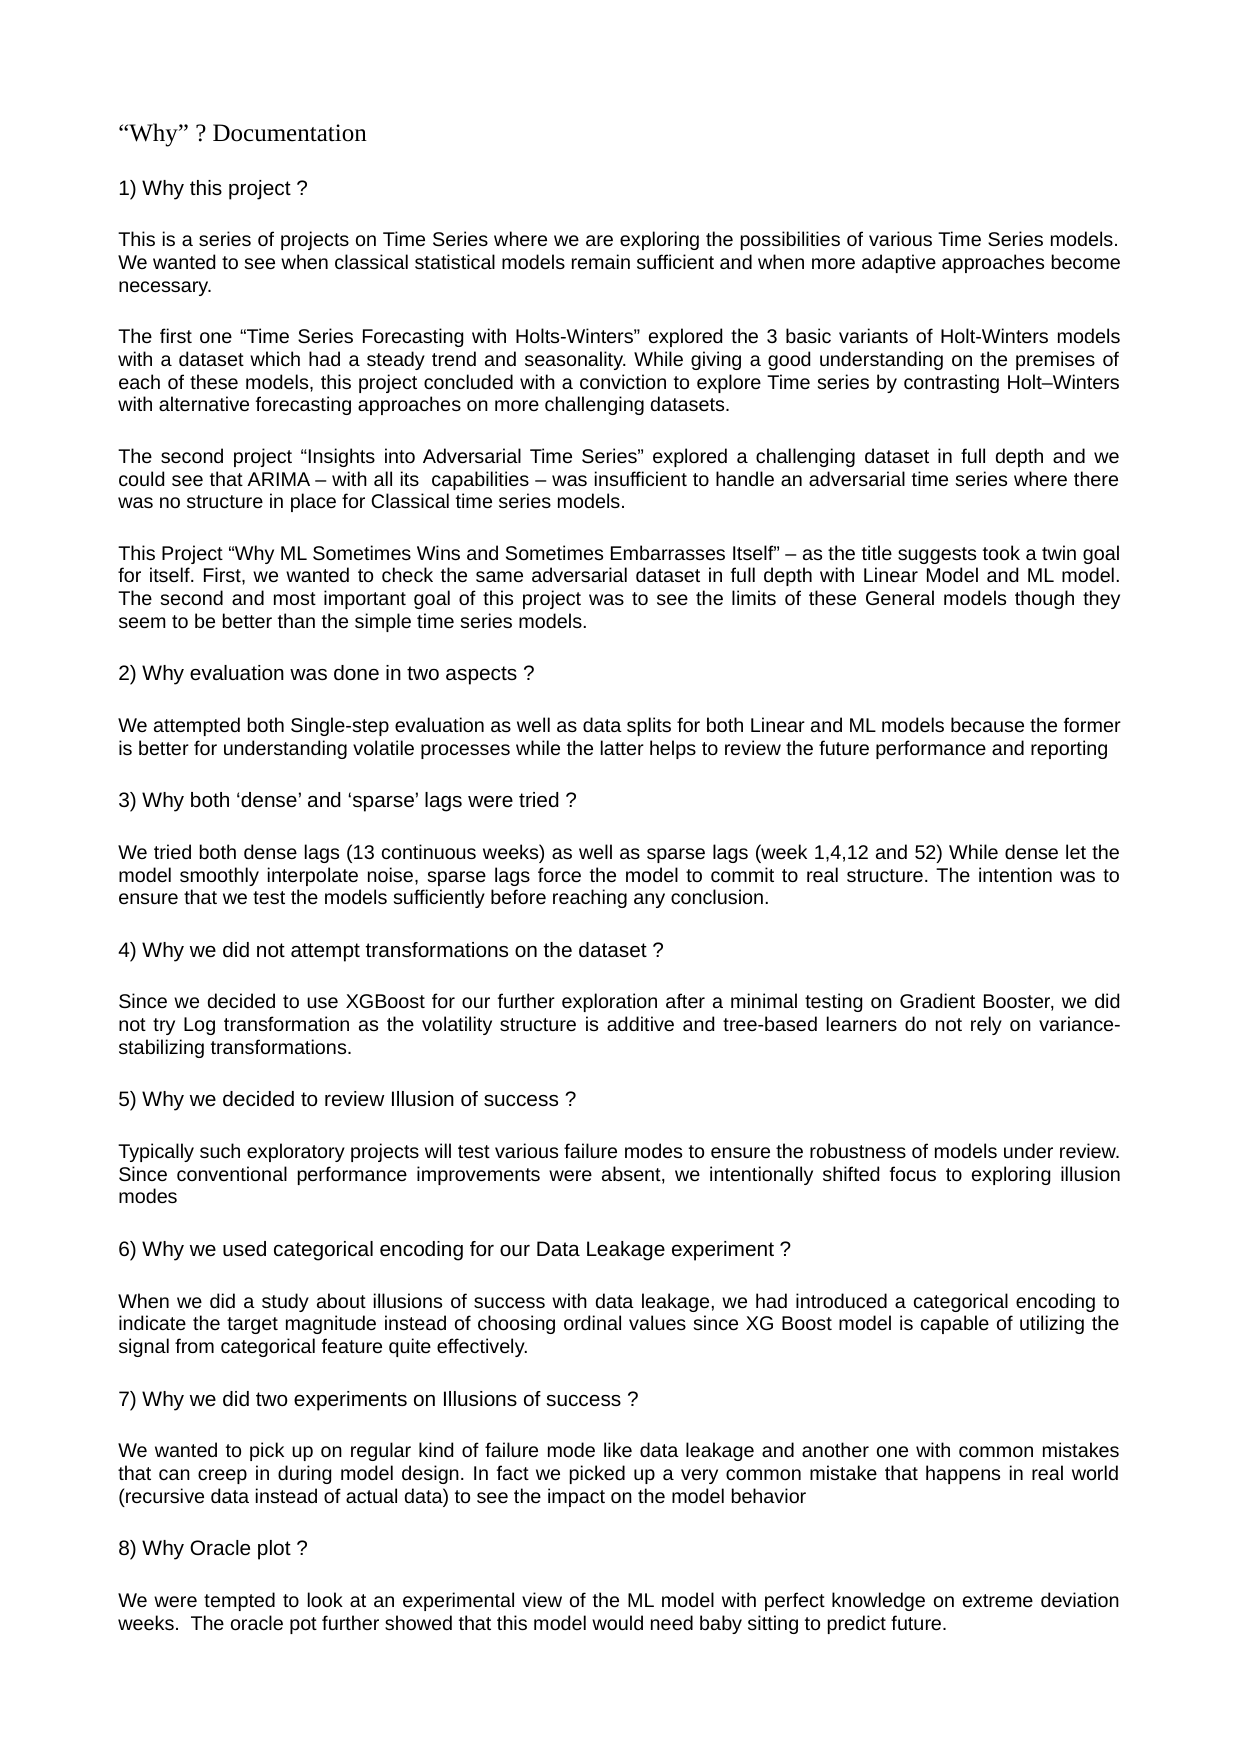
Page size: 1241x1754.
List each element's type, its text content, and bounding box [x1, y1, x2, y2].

text Typically such exploratory projects will test various failure modes to ensure the robustness of models under review. Since conventional performance improvements were absent, we intentionally shifted focus to exploring illusion modes [118, 1140, 1122, 1208]
text 4) Why we did not attempt transformations on the dataset ? [118, 938, 1122, 962]
text We were tempted to look at an experimental view of the ML model with perfect knowledge on extreme deviation weeks. The oracle pot further showed that this model would need baby sitting to predict future. [118, 1589, 1122, 1634]
text 6) Why we used categorical encoding for our Data Leakage experiment ? [118, 1237, 1122, 1261]
text 2) Why evaluation was done in two aspects ? [118, 661, 1122, 685]
text 7) Why we did two experiments on Illusions of success ? [118, 1386, 1122, 1410]
text We attempted both Single-step evaluation as well as data splits for both Linear and ML models because the former is better for understanding volatile processes while the latter helps to review the future performance and reporting [118, 714, 1122, 759]
text 3) Why both ‘dense’ and ‘sparse’ lags were tried ? [118, 788, 1122, 812]
text 1) Why this project ? [118, 176, 1122, 199]
text This is a series of projects on Time Series where we are exploring the possibilities of various Time Series models. We wanted to see when classical statistical models remain sufficient and when more adaptive approaches become necessary. [118, 228, 1122, 296]
text The second project “Insights into Adversarial Time Series” explored a challenging dataset in full depth and we could see that ARIMA – with all its capabilities – was insufficient to handle an adversarial time series where there was no structure in place for Classical time series models. [118, 445, 1122, 513]
text The first one “Time Series Forecasting with Holts-Winters” explored the 3 basic variants of Holt-Winters models with a dataset which had a steady trend and seasonality. While giving a good understanding on the premises of each of these models, this project concluded with a conviction to explore Time series by contrasting Holt–Winters with alternative forecasting approaches on more challenging datasets. [118, 325, 1122, 416]
text We tried both dense lags (13 continuous weeks) as well as sparse lags (week 1,4,12 and 52) While dense let the model smoothly interpolate noise, sparse lags force the model to commit to real structure. The intention was to ensure that we test the models sufficiently before reaching any conclusion. [118, 841, 1122, 909]
text We wanted to pick up on regular kind of failure mode like data leakage and another one with common mistakes that can creep in during model design. In fact we picked up a very common mistake that happens in real world (recursive data instead of actual data) to see the impact on the model behavior [118, 1439, 1122, 1507]
text This Project “Why ML Sometimes Wins and Sometimes Embarrasses Itself” – as the title suggests took a twin goal for itself. First, we wanted to check the same adversarial dataset in full depth with Linear Model and ML model. The second and most important goal of this project was to see the limits of these General models though they seem to be better than the simple time series models. [118, 542, 1122, 632]
text 5) Why we decided to review Illusion of success ? [118, 1087, 1122, 1111]
text “Why” ? Documentation [118, 118, 1122, 147]
text Since we decided to use XGBoost for our further exploration after a minimal testing on Gradient Booster, we did not try Log transformation as the volatility structure is additive and tree-based learners do not rely on variance-stabilizing transformations. [118, 990, 1122, 1058]
text When we did a study about illusions of success with data leakage, we had introduced a categorical encoding to indicate the target magnitude instead of choosing ordinal values since XG Boost model is capable of utilizing the signal from categorical feature quite effectively. [118, 1289, 1122, 1358]
text 8) Why Oracle plot ? [118, 1536, 1122, 1560]
